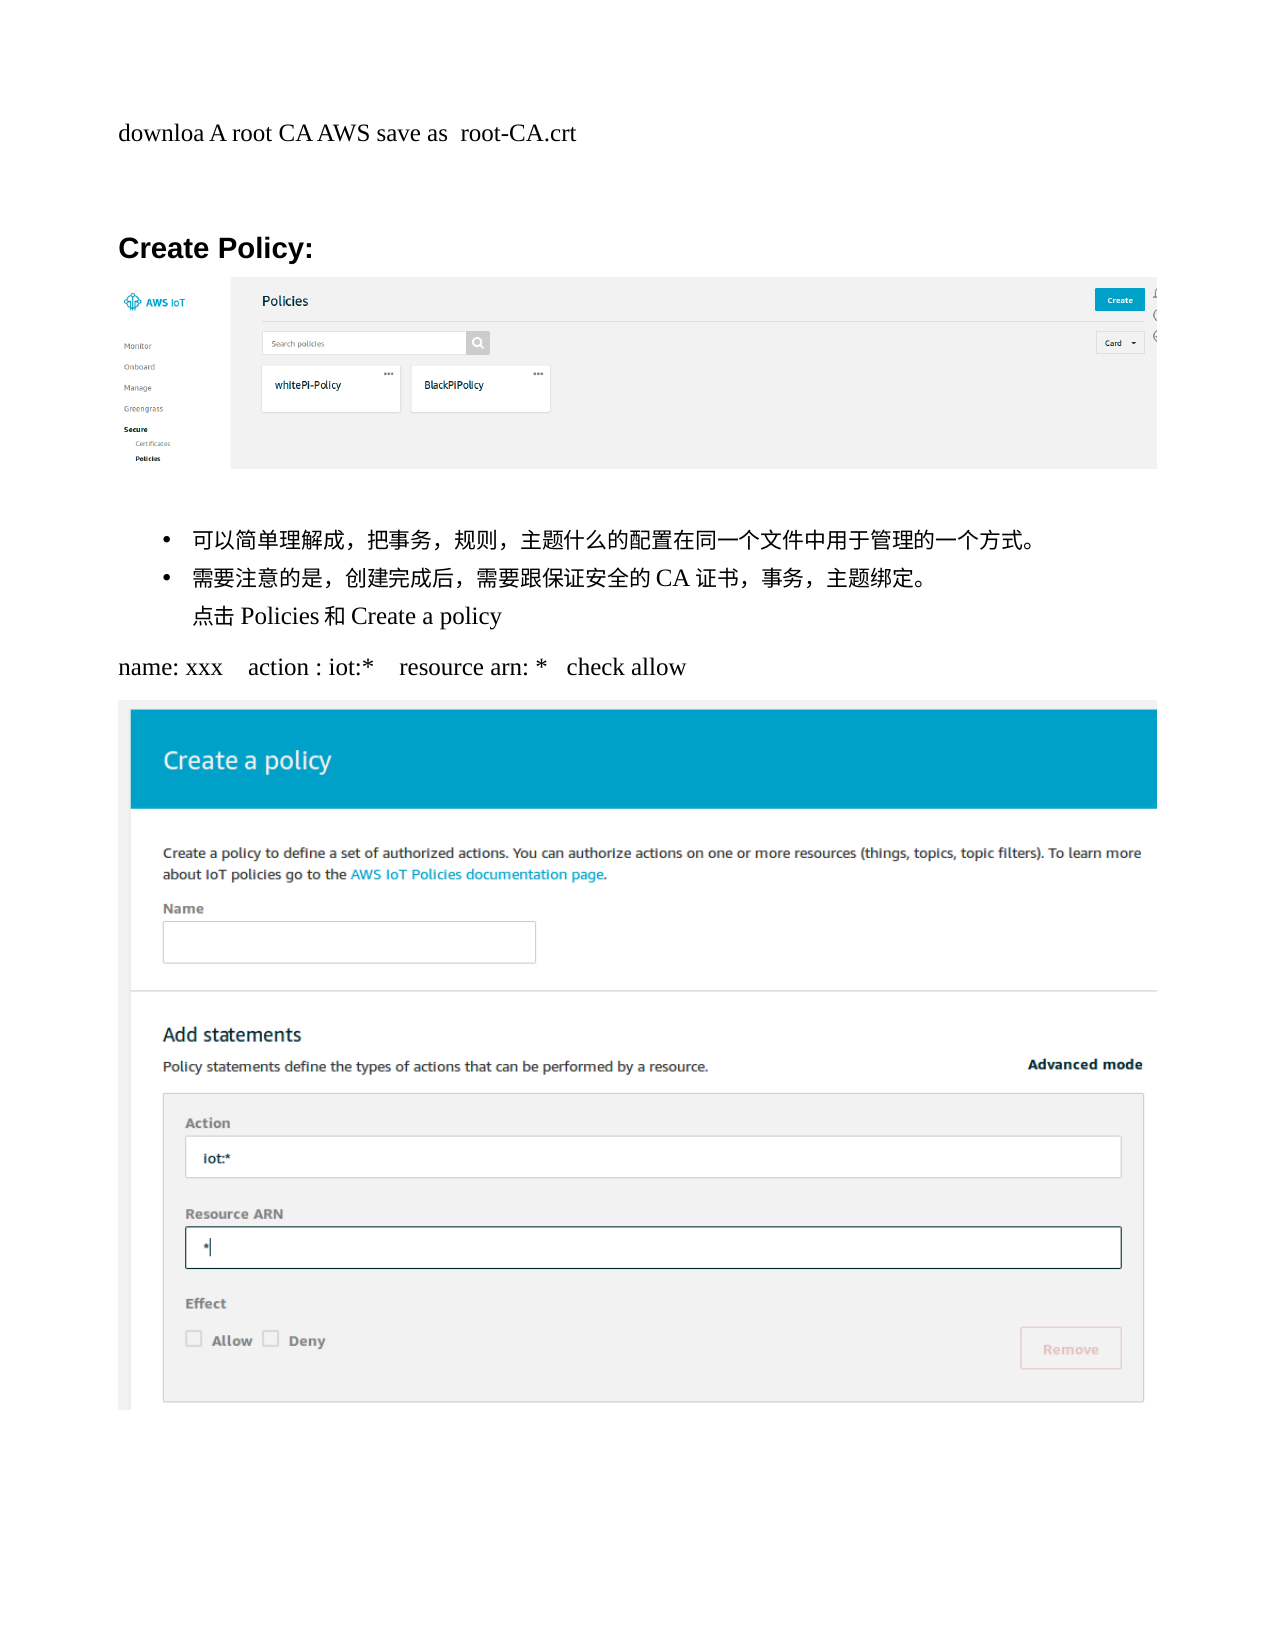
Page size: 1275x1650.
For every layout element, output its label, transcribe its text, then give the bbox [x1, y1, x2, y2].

picture [267, 756, 278, 774]
picture [216, 752, 224, 769]
picture [226, 756, 237, 769]
picture [310, 756, 331, 774]
text downloa A root CA AWS save as root-CA.crt [118, 118, 1157, 147]
picture [118, 700, 1157, 1410]
picture [281, 756, 293, 769]
picture [189, 756, 200, 769]
picture [246, 756, 256, 769]
picture [180, 756, 187, 769]
picture [165, 752, 177, 769]
picture [203, 756, 213, 769]
text name: xxx action : iot:* resource arn: * check allow [118, 652, 1157, 680]
list 需要注意的是，创建完成后，需要跟保证安全的CA证书，事务，主题绑定。 点击 Policies和Create a policy [162, 561, 1157, 631]
list 可以简单理解成，把事务，规则，主题什么的配置在同一个文件中用于管理的一个方式。 [162, 523, 1157, 555]
picture [118, 277, 1157, 469]
subtitle Create Policy: [118, 231, 1157, 264]
